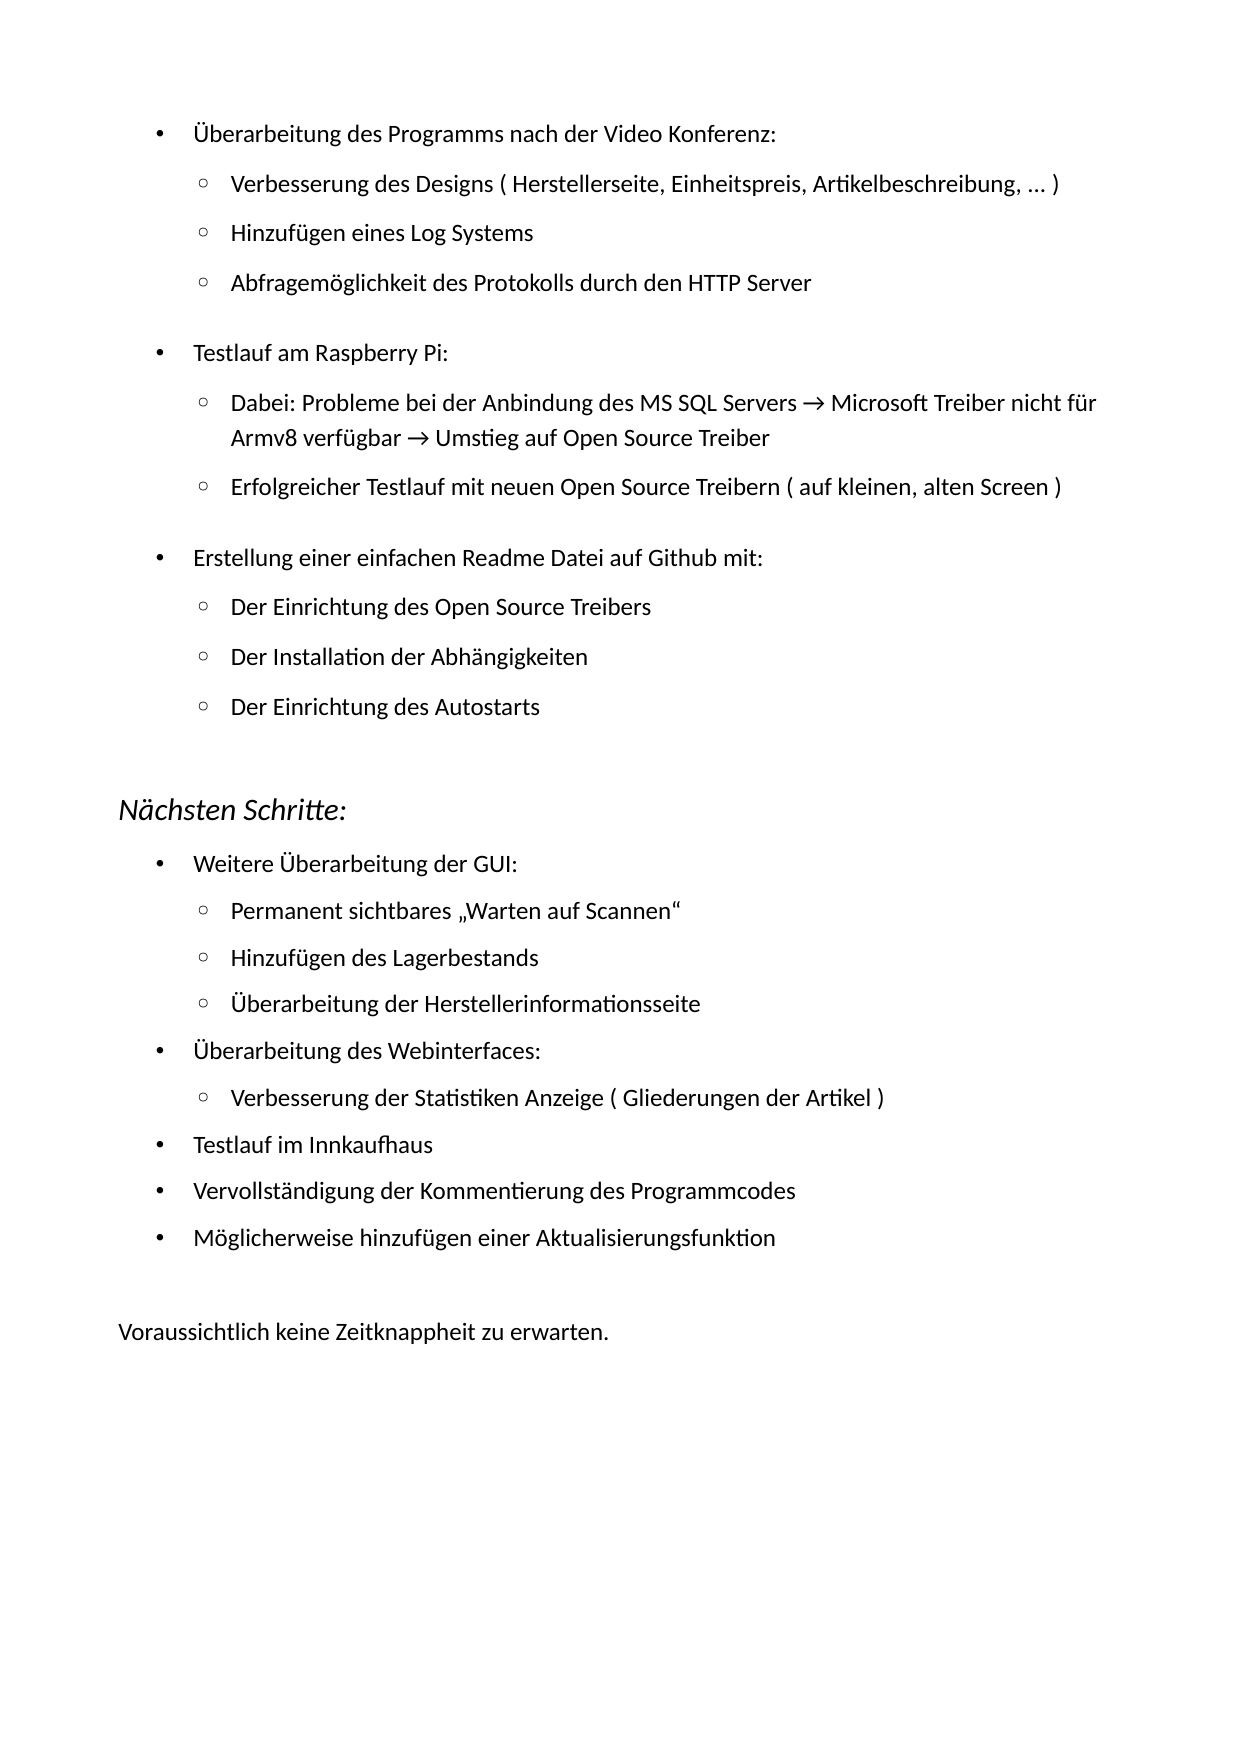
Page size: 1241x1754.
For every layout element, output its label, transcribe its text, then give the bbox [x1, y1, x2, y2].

list Überarbeitung der Herstellerinformationsseite [193, 988, 1122, 1019]
list Testlauf im Innkaufhaus [156, 1129, 1122, 1159]
list Permanent sichtbares „Warten auf Scannen“ [193, 895, 1122, 925]
list Der Einrichtung des Autostarts [193, 691, 1122, 721]
list Dabei: Probleme bei der Anbindung des MS SQL Servers → Microsoft Treiber nicht für Armv8 verfügbar → Umstieg auf Open Source Treiber [193, 387, 1122, 452]
list Testlauf am Raspberry Pi: [156, 337, 1122, 368]
list Möglicherweise hinzufügen einer Aktualisierungsfunktion [156, 1222, 1122, 1253]
text Voraussichtlich keine Zeitknappheit zu erwarten. [118, 1316, 1122, 1346]
list Der Installation der Abhängigkeiten [193, 641, 1122, 672]
list Hinzufügen des Lagerbestands [193, 942, 1122, 972]
list Erstellung einer einfachen Readme Datei auf Github mit: [156, 542, 1122, 572]
list Verbesserung der Statistiken Anzeige ( Gliederungen der Artikel ) [193, 1082, 1122, 1112]
list Erfolgreicher Testlauf mit neuen Open Source Treibern ( auf kleinen, alten Screen ) [193, 471, 1122, 502]
list Weitere Überarbeitung der GUI: [156, 848, 1122, 879]
text Nächsten Schritte: [118, 790, 1122, 828]
list Der Einrichtung des Open Source Treibers [193, 591, 1122, 622]
list Hinzufügen eines Log Systems [193, 217, 1122, 248]
list Überarbeitung des Programms nach der Video Konferenz: [156, 118, 1122, 149]
list Vervollständigung der Kommentierung des Programmcodes [156, 1176, 1122, 1206]
list Verbesserung des Designs ( Herstellerseite, Einheitspreis, Artikelbeschreibung, ... ) [193, 168, 1122, 198]
list Abfragemöglichkeit des Protokolls durch den HTTP Server [193, 267, 1122, 297]
list Überarbeitung des Webinterfaces: [156, 1035, 1122, 1066]
